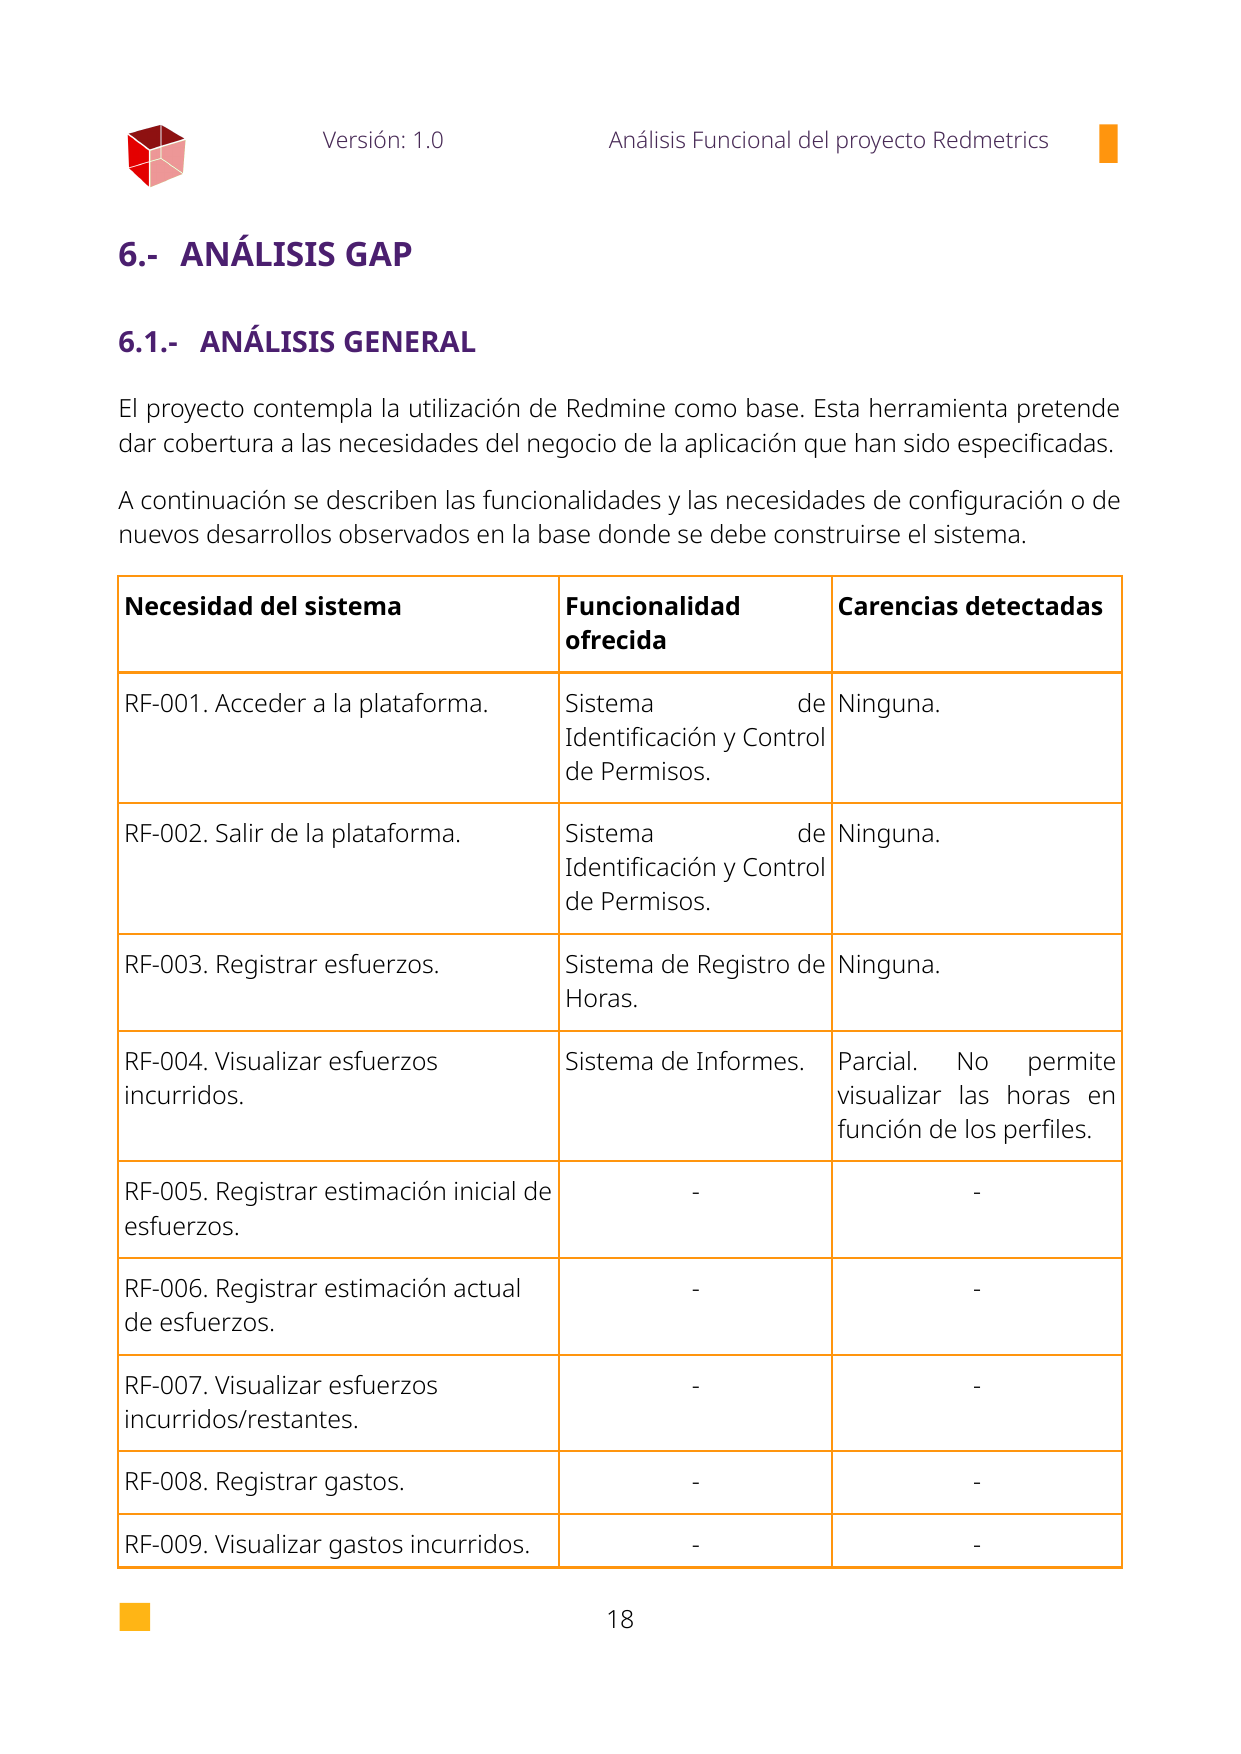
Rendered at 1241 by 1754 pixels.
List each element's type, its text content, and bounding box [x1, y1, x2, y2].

table_cell Sistema de Identificación y Control de Permisos. [560, 674, 831, 802]
table_cell Ninguna. [833, 804, 1121, 933]
table_cell - [560, 1356, 831, 1450]
table_cell Sistema de Registro de Horas. [560, 935, 831, 1029]
table_cell - [833, 1452, 1121, 1513]
table_cell - [833, 1259, 1121, 1353]
table_header Funcionalidad ofrecida [560, 577, 831, 671]
table_cell Ninguna. [833, 935, 1121, 1029]
table_cell RF-007. Visualizar esfuerzos incurridos/restantes. [119, 1356, 558, 1450]
table_cell - [560, 1259, 831, 1353]
table_cell RF-006. Registrar estimación actual de esfuerzos. [119, 1259, 558, 1353]
table_cell RF-008. Registrar gastos. [119, 1452, 558, 1513]
text El proyecto contempla la utilización de Redmine como base. Esta herramienta pretende dar cobertura a las necesidades del negocio de la aplicación que han sido especificadas. [118, 391, 1122, 459]
table_cell Sistema de Identificación y Control de Permisos. [560, 804, 831, 933]
table_cell - [833, 1356, 1121, 1450]
table_cell - [833, 1515, 1121, 1566]
table_cell RF-001. Acceder a la plataforma. [119, 674, 558, 802]
table_cell RF-002. Salir de la plataforma. [119, 804, 558, 933]
picture [123, 123, 189, 189]
table_cell RF-009. Visualizar gastos incurridos. [119, 1515, 558, 1566]
table_header Carencias detectadas [833, 577, 1121, 671]
table_cell Parcial. No permite visualizar las horas en función de los perfiles. [833, 1032, 1121, 1160]
table_cell - [560, 1162, 831, 1257]
table_cell - [833, 1162, 1121, 1257]
table_cell RF-003. Registrar esfuerzos. [119, 935, 558, 1029]
table_cell Ninguna. [833, 674, 1121, 802]
text A continuación se describen las funcionalidades y las necesidades de configuración o de nuevos desarrollos observados en la base donde se debe construirse el sistema. [118, 483, 1122, 551]
subtitle Análisis general [118, 321, 1122, 361]
table_cell RF-004. Visualizar esfuerzos incurridos. [119, 1032, 558, 1160]
table_header Necesidad del sistema [119, 577, 558, 671]
table_cell RF-005. Registrar estimación inicial de esfuerzos. [119, 1162, 558, 1257]
table_cell - [560, 1515, 831, 1566]
table_cell Sistema de Informes. [560, 1032, 831, 1160]
subtitle Análisis GAP [118, 231, 1122, 276]
table_cell - [560, 1452, 831, 1513]
